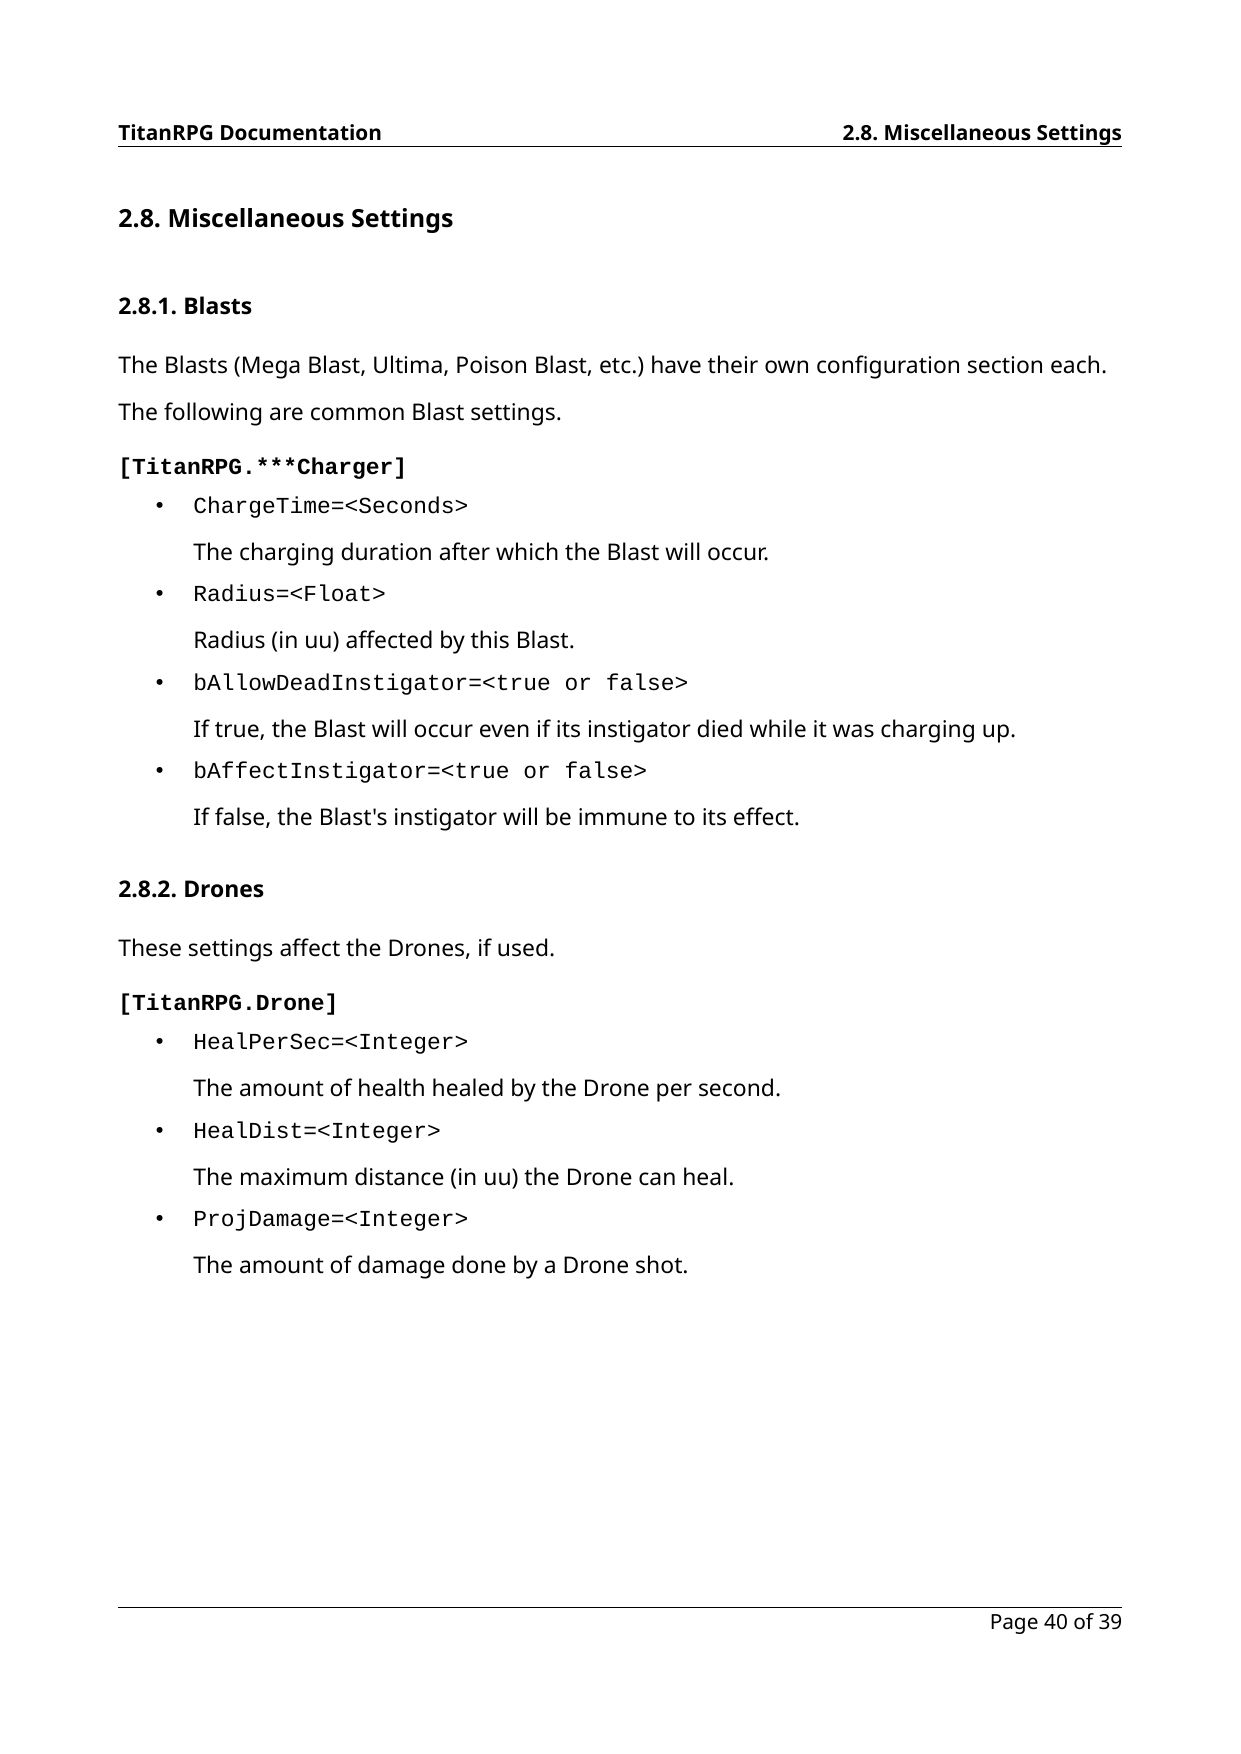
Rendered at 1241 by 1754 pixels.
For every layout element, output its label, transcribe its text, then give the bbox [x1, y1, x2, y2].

subtitle Drones [118, 873, 1122, 904]
subtitle Miscellaneous Settings [118, 201, 1122, 235]
list Radius=<Float> Radius (in uu) affected by this Blast. [156, 583, 1122, 655]
list HealDist=<Integer> The maximum distance (in uu) the Drone can heal. [156, 1119, 1122, 1192]
list ProjDamage=<Integer> The amount of damage done by a Drone shot. [156, 1207, 1122, 1280]
list bAffectInstigator=<true or false> If false, the Blast's instigator will be immune to its effect. [156, 759, 1122, 832]
text [TitanRPG.Drone] [118, 992, 1122, 1018]
subtitle Blasts [118, 290, 1122, 321]
list bAllowDeadInstigator=<true or false> If true, the Blast will occur even if its instigator died while it was charging up. [156, 671, 1122, 744]
list HealPerSec=<Integer> The amount of health healed by the Drone per second. [156, 1031, 1122, 1103]
text These settings affect the Drones, if used. [118, 932, 1122, 963]
text The Blasts (Mega Blast, Ultima, Poison Blast, etc.) have their own configuration section each. The following are common Blast settings. [118, 349, 1122, 427]
text [TitanRPG.***Charger] [118, 455, 1122, 481]
list ChargeTime=<Seconds> The charging duration after which the Blast will occur. [156, 494, 1122, 567]
